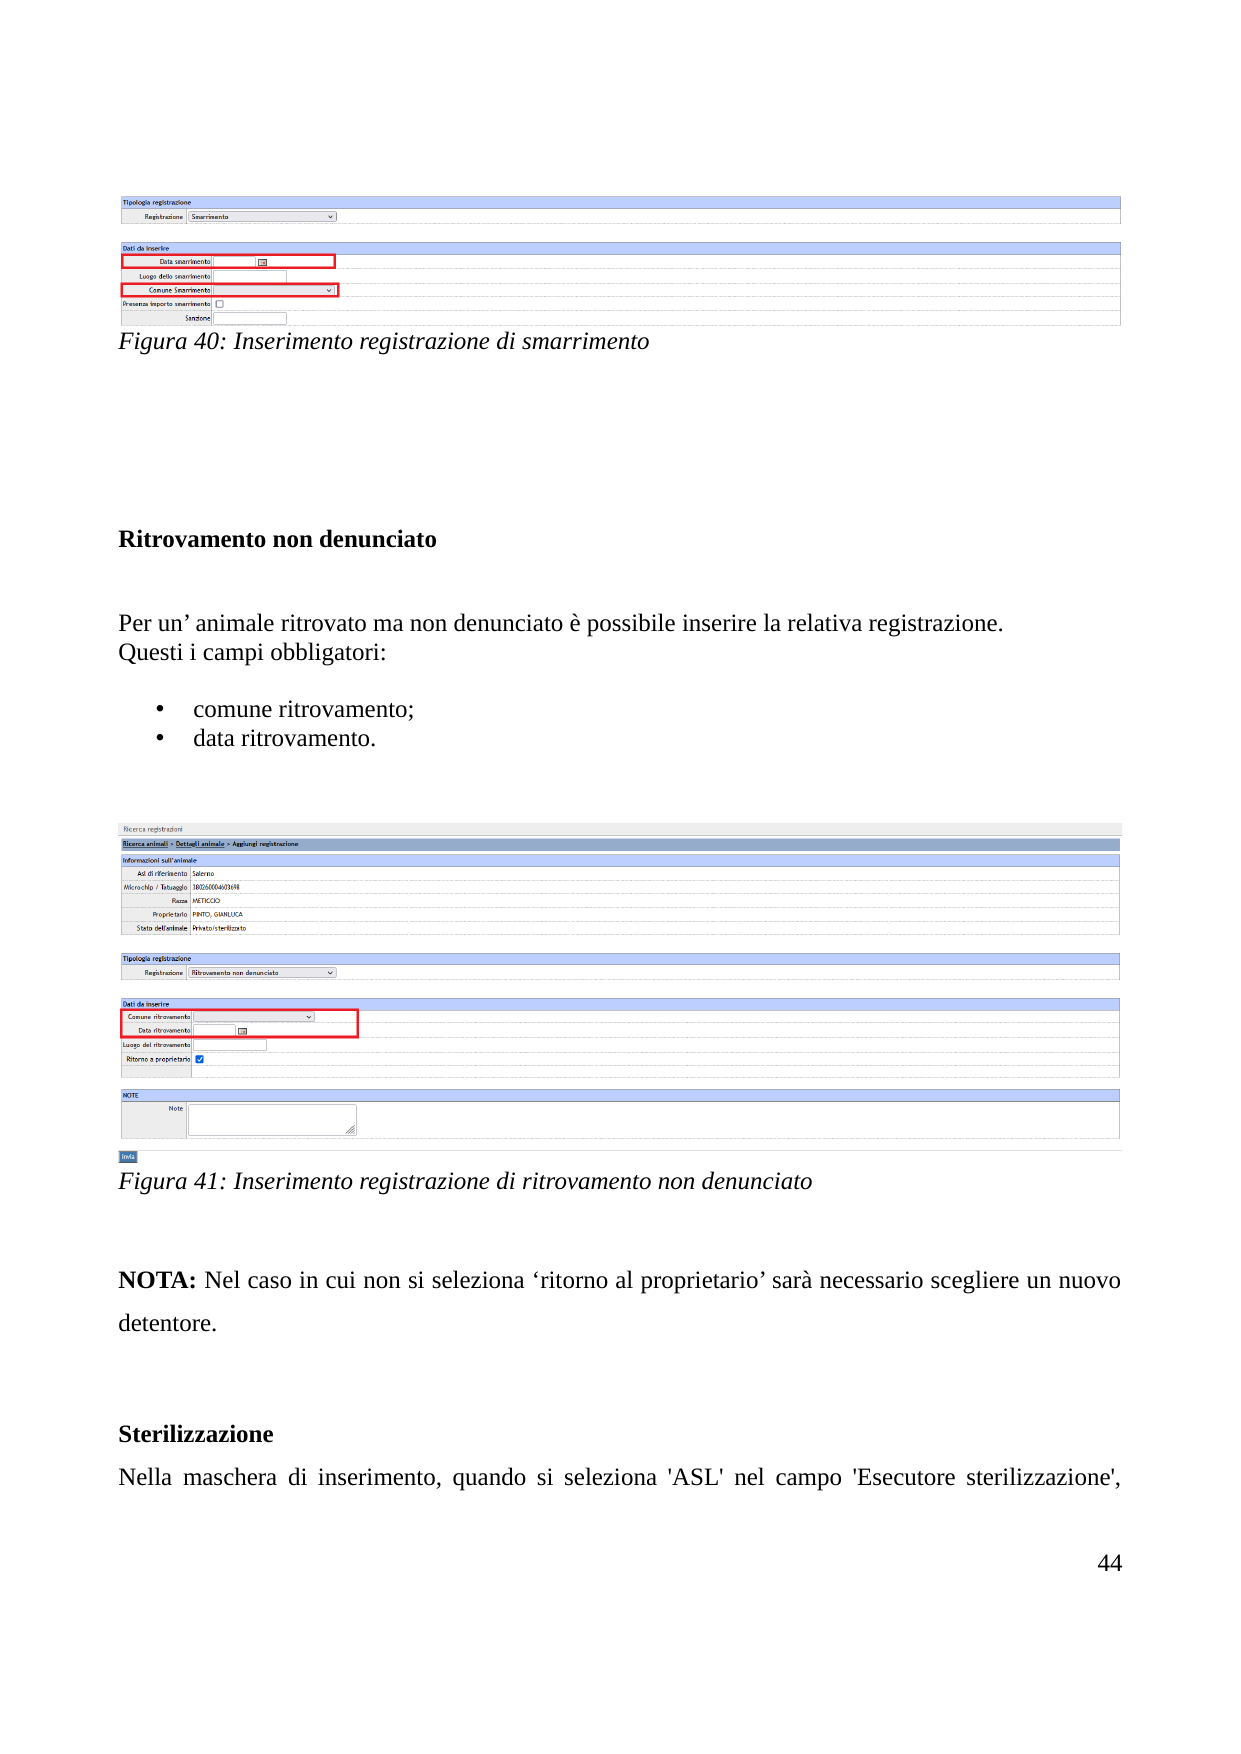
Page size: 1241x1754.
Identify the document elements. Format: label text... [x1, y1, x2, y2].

text Sterilizzazione Nella maschera di inserimento, quando si seleziona 'ASL' nel campo 'Esecutore sterilizzazione', [118, 1419, 1122, 1491]
text Ritrovamento non denunciato [118, 524, 1122, 553]
list data ritrovamento. [156, 723, 1122, 752]
text Figura 40: Inserimento registrazione di smarrimento [118, 327, 1122, 355]
list comune ritrovamento; [156, 694, 1122, 723]
text NOTA: Nel caso in cui non si seleziona ‘ritorno al proprietario’ sarà necessario scegliere un nuovo detentore. [118, 1265, 1122, 1337]
text Per un’ animale ritrovato ma non denunciato è possibile inserire la relativa registrazione. [118, 608, 1122, 637]
text Questi i campi obbligatori: [118, 637, 1122, 666]
text Figura 41: Inserimento registrazione di ritrovamento non denunciato [118, 1167, 1122, 1195]
